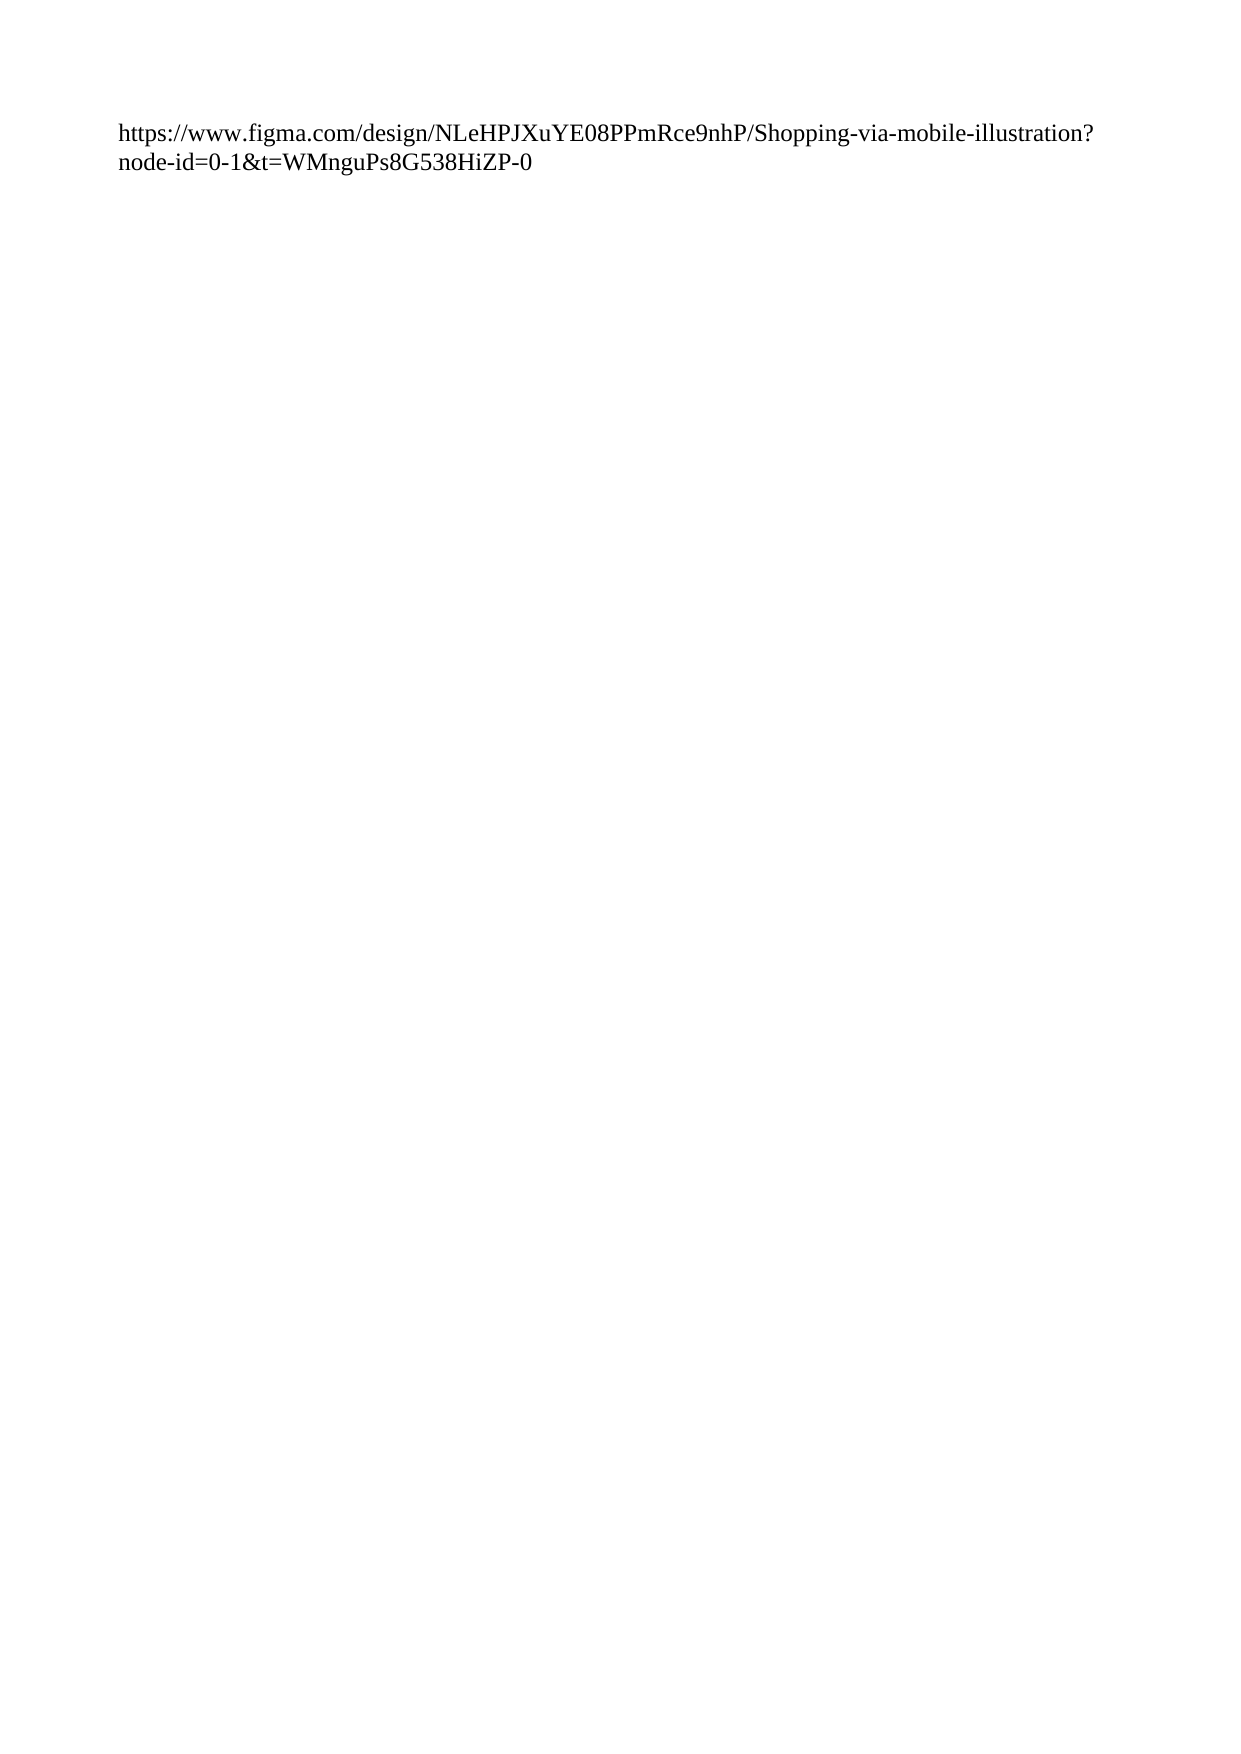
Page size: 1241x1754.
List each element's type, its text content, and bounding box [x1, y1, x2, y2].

text https://www.figma.com/design/NLeHPJXuYE08PPmRce9nhP/Shopping-via-mobile-illustration?node-id=0-1&t=WMnguPs8G538HiZP-0 [118, 118, 1122, 176]
